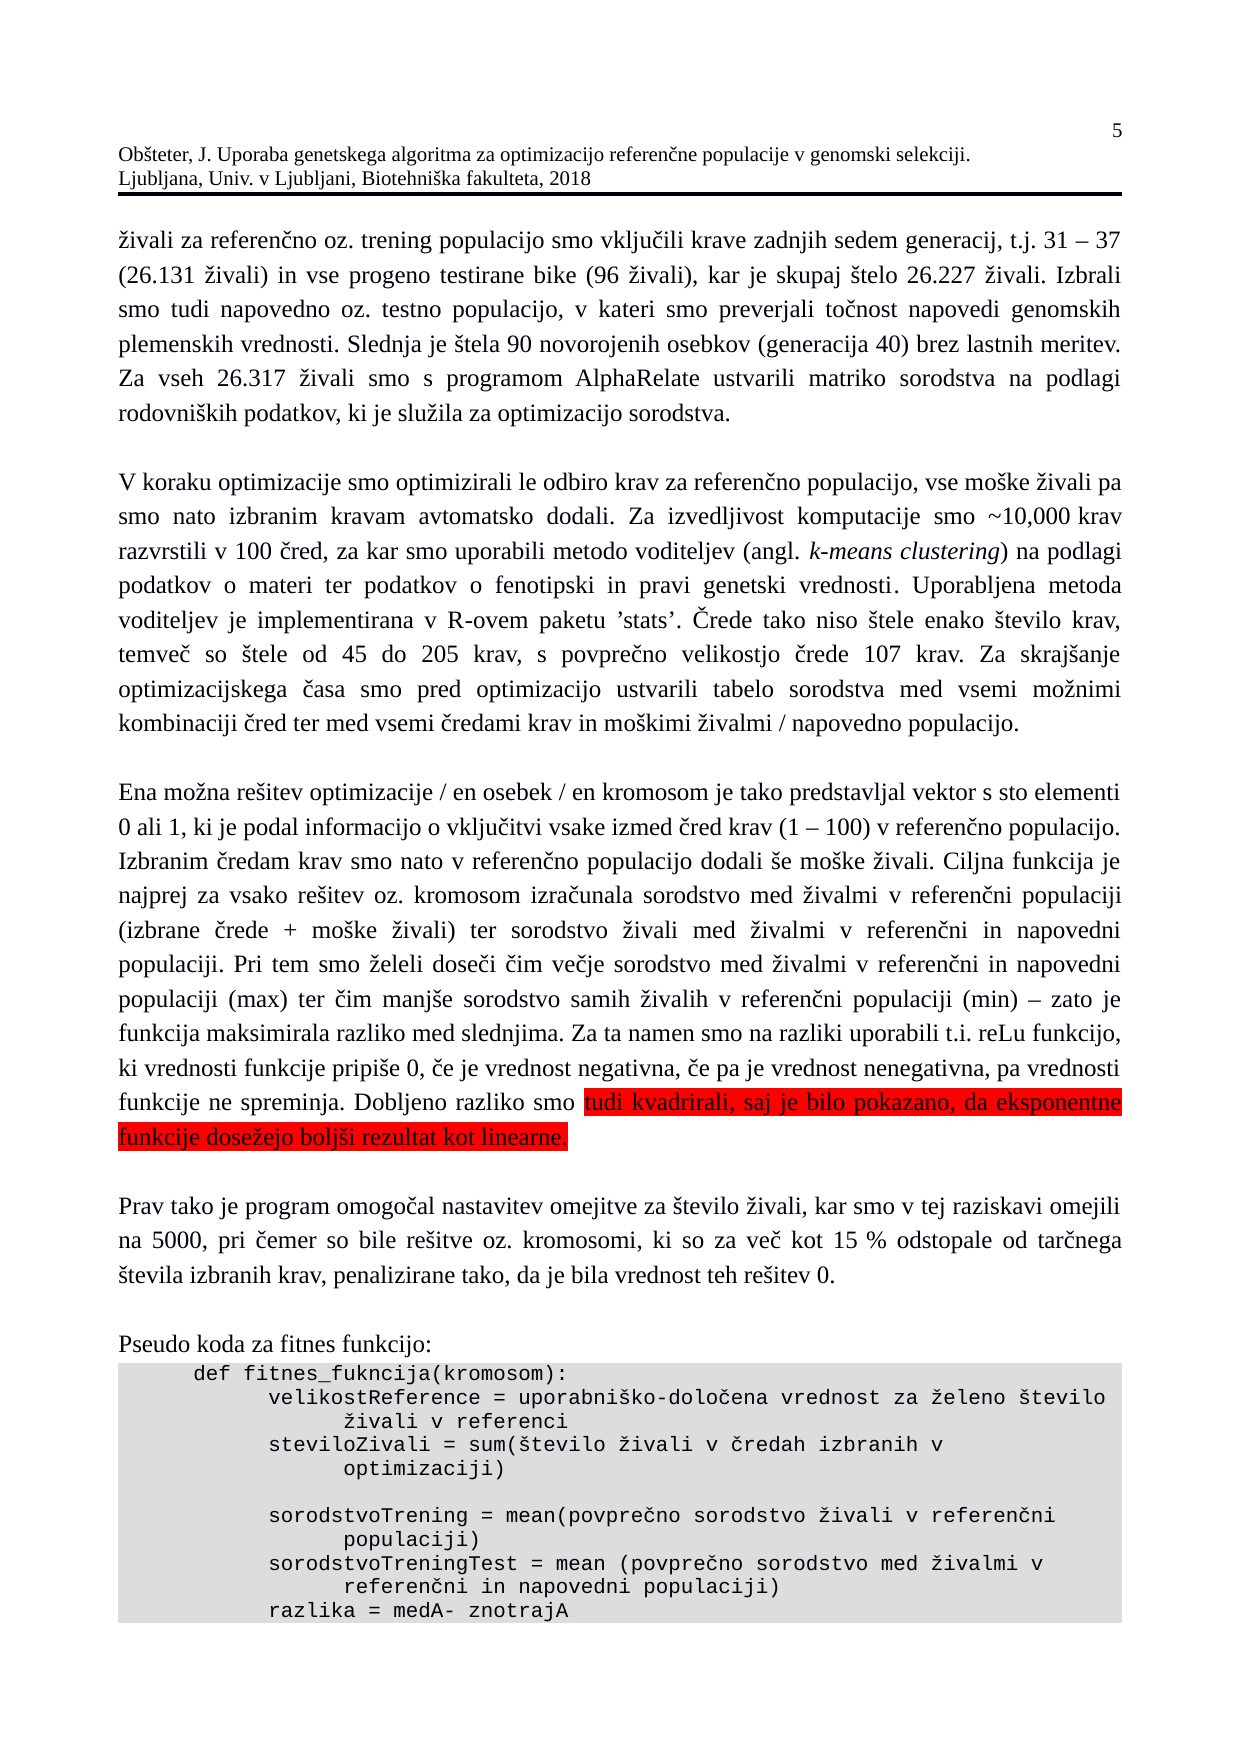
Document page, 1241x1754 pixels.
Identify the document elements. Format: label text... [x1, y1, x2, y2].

text V koraku optimizacije smo optimizirali le odbiro krav za referenčno populacijo, vse moške živali pa smo nato izbranim kravam avtomatsko dodali. Za izvedljivost komputacije smo ~10,000 krav razvrstili v 100 čred, za kar smo uporabili metodo voditeljev (angl. k-means clustering) na podlagi podatkov o materi ter podatkov o fenotipski in pravi genetski vrednosti. Uporabljena metoda voditeljev je implementirana v R‑ovem paketu ’stats’. Črede tako niso štele enako število krav, temveč so štele od 45 do 205 krav, s povprečno velikostjo črede 107 krav. Za skrajšanje optimizacijskega časa smo pred optimizacijo ustvarili tabelo sorodstva med vsemi možnimi kombinaciji čred ter med vsemi čredami krav in moškimi živalmi / napovedno populacijo. [118, 467, 1122, 737]
text sorodstvoTreningTest = mean (povprečno sorodstvo med živalmi v referenčni in napovedni populaciji) [118, 1552, 1122, 1600]
text def fitnes_fukncija(kromosom): [118, 1363, 1122, 1387]
text Prav tako je program omogočal nastavitev omejitve za število živali, kar smo v tej raziskavi omejili na 5000, pri čemer so bile rešitve oz. kromosomi, ki so za več kot 15 % odstopale od tarčnega števila izbranih krav, penalizirane tako, da je bila vrednost teh rešitev 0. [118, 1191, 1122, 1289]
text razlika = medA- znotrajA [118, 1600, 1122, 1623]
text steviloZivali = sum(število živali v čredah izbranih v optimizaciji) [118, 1434, 1122, 1482]
text Ena možna rešitev optimizacije / en osebek / en kromosom je tako predstavljal vektor s sto elementi 0 ali 1, ki je podal informacijo o vključitvi vsake izmed čred krav (1 – 100) v referenčno populacijo. Izbranim čredam krav smo nato v referenčno populacijo dodali še moške živali. Ciljna funkcija je najprej za vsako rešitev oz. kromosom izračunala sorodstvo med živalmi v referenčni populaciji (izbrane črede + moške živali) ter sorodstvo živali med živalmi v referenčni in napovedni populaciji. Pri tem smo želeli doseči čim večje sorodstvo med živalmi v referenčni in napovedni populaciji (max) ter čim manjše sorodstvo samih živalih v referenčni populaciji (min) – zato je funkcija maksimirala razliko med slednjima. Za ta namen smo na razliki uporabili t.i. reLu funkcijo, ki vrednosti funkcije pripiše 0, če je vrednost negativna, če pa je vrednost nenegativna, pa vrednosti funkcije ne spreminja. Dobljeno razliko smo tudi kvadrirali, saj je bilo pokazano, da eksponentne funkcije dosežejo boljši rezultat kot linearne. [118, 777, 1122, 1151]
text velikostReference = uporabniško-določena vrednost za želeno število živali v referenci [118, 1387, 1122, 1434]
text živali za referenčno oz. trening populacijo smo vključili krave zadnjih sedem generacij, t.j. 31 – 37 (26.131 živali) in vse progeno testirane bike (96 živali), kar je skupaj štelo 26.227 živali. Izbrali smo tudi napovedno oz. testno populacijo, v kateri smo preverjali točnost napovedi genomskih plemenskih vrednosti. Slednja je štela 90 novorojenih osebkov (generacija 40) brez lastnih meritev. Za vseh 26.317 živali smo s programom AlphaRelate ustvarili matriko sorodstva na podlagi rodovniških podatkov, ki je služila za optimizacijo sorodstva. [118, 226, 1122, 427]
text Pseudo koda za fitnes funkcijo: [118, 1329, 1122, 1358]
text sorodstvoTrening = mean(povprečno sorodstvo živali v referenčni populaciji) [118, 1505, 1122, 1552]
